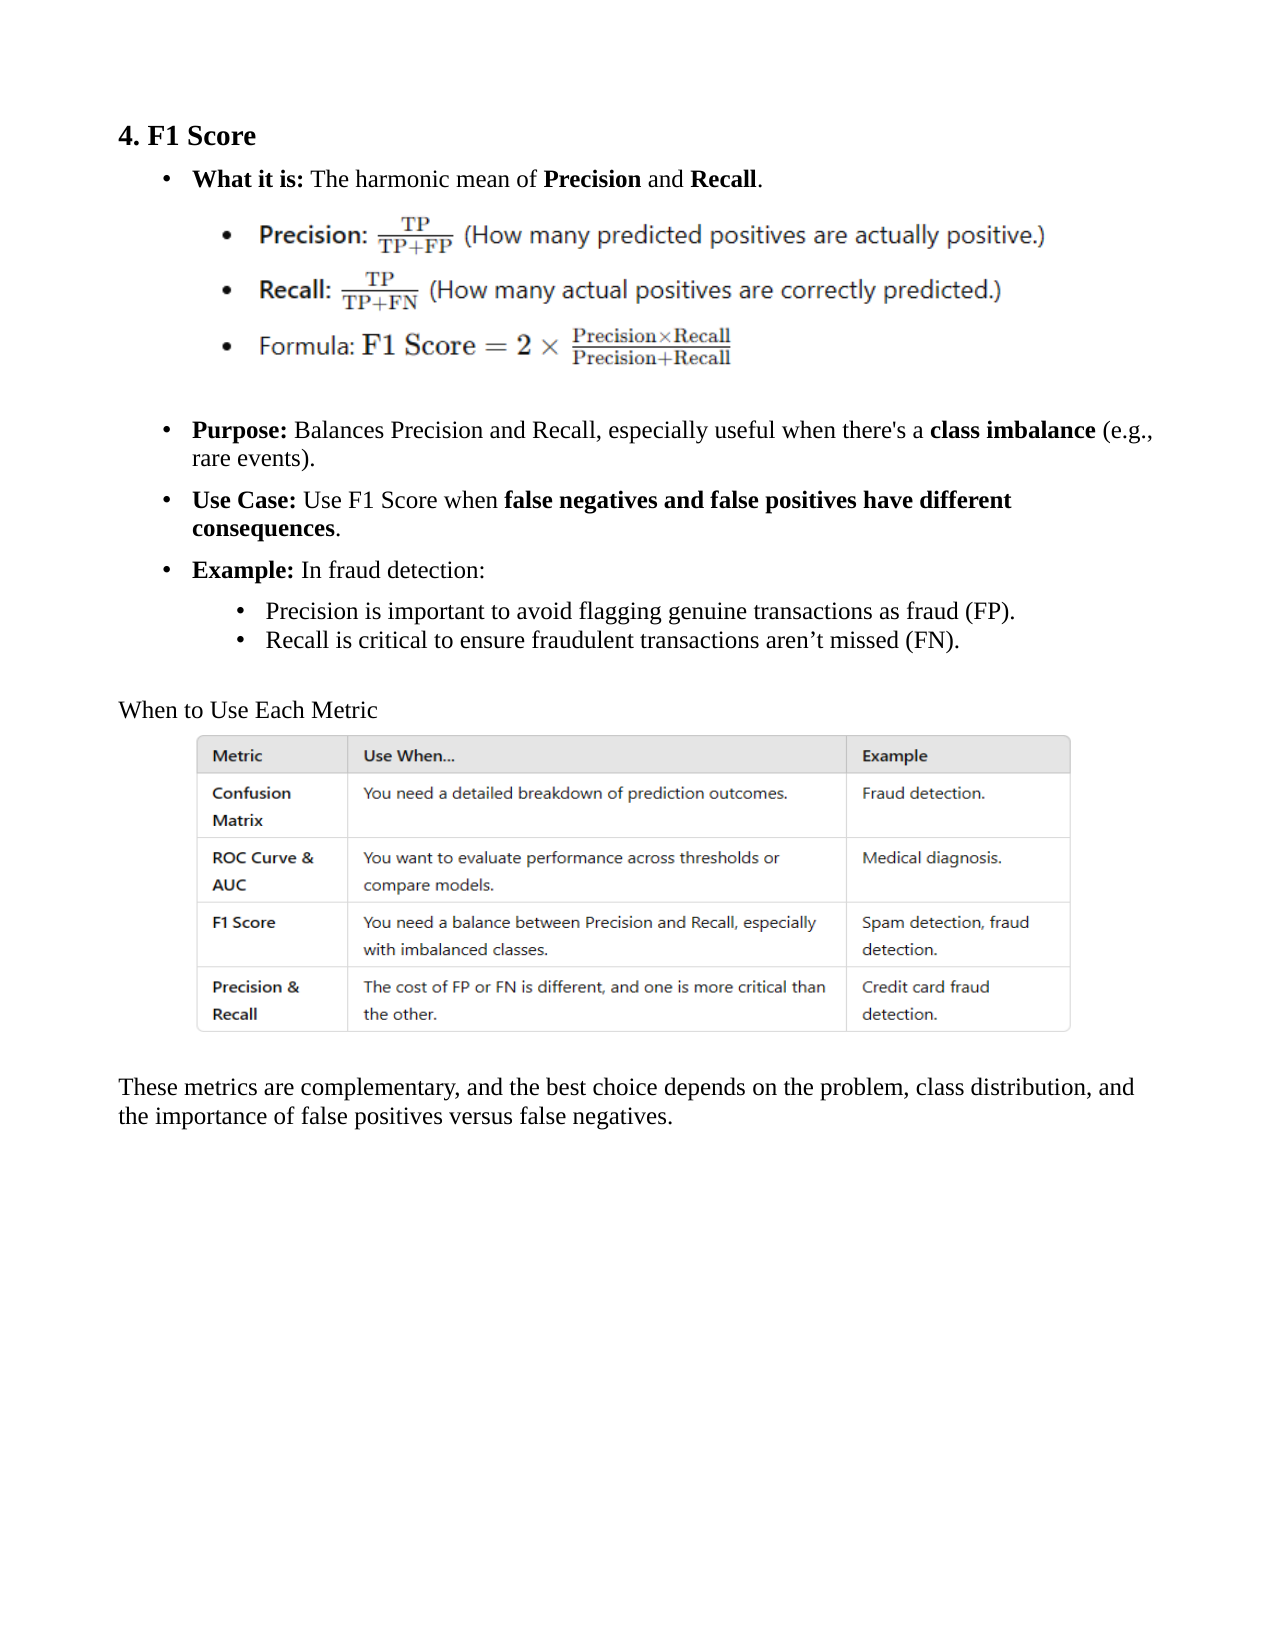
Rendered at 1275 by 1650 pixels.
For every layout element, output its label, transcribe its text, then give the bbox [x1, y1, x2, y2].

list What it is: The harmonic mean of Precision and Recall. [162, 164, 1157, 193]
picture [190, 723, 1085, 1044]
list Purpose: Balances Precision and Recall, especially useful when there's a class imbalance (e.g., rare events). [162, 415, 1157, 472]
picture [213, 205, 1062, 374]
list Recall is critical to ensure fraudulent transactions aren’t missed (FN). [236, 625, 1157, 653]
text These metrics are complementary, and the best choice depends on the problem, class distribution, and the importance of false positives versus false negatives. [118, 1072, 1157, 1129]
list Precision is important to avoid flagging genuine transactions as fraud (FP). [236, 596, 1157, 625]
list Use Case: Use F1 Score when false negatives and false positives have different consequences. [162, 485, 1157, 542]
text When to Use Each Metric [118, 695, 1157, 723]
subtitle 4. F1 Score [118, 118, 1157, 152]
list Example: In fraud detection: [162, 555, 1157, 583]
list ​ [162, 205, 1157, 402]
